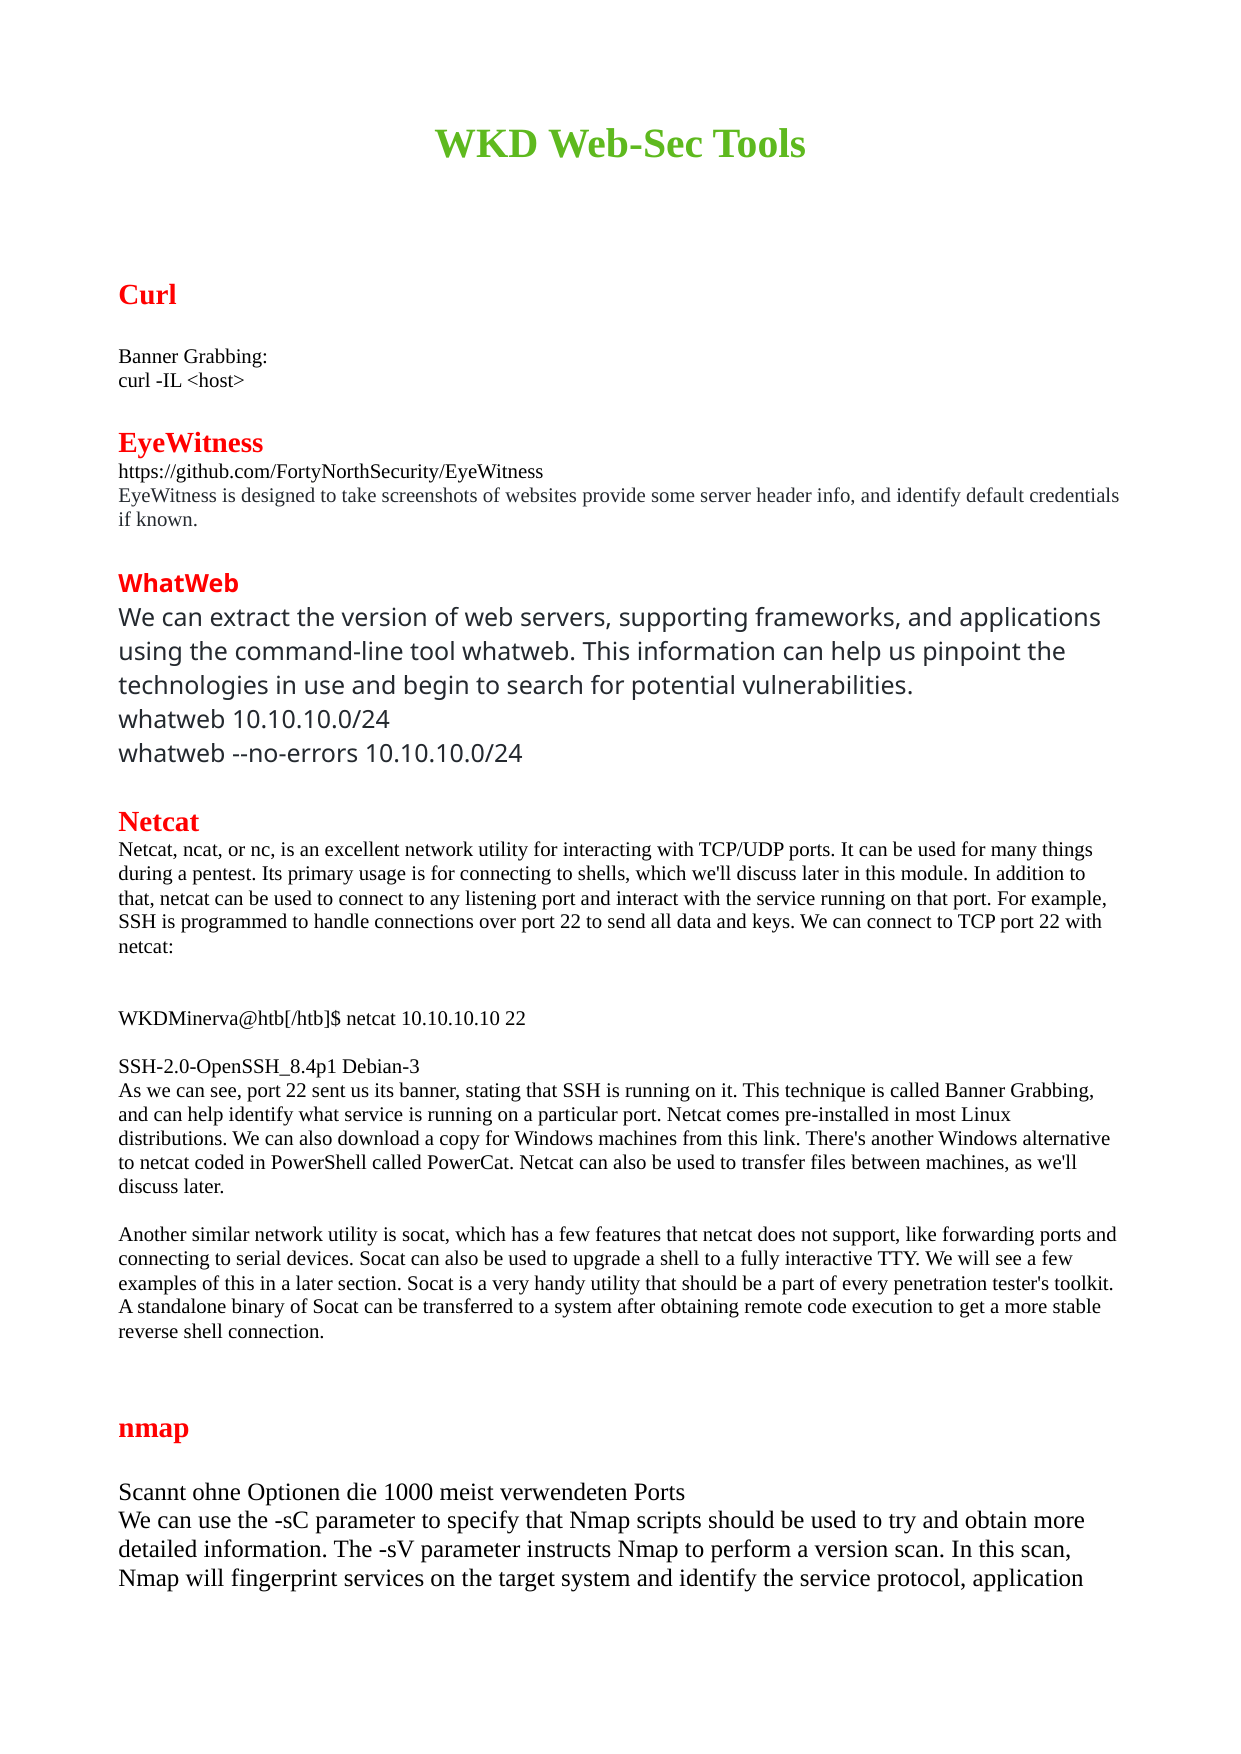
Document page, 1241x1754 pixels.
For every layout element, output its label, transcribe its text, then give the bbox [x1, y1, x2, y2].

text Another similar network utility is socat, which has a few features that netcat does not support, like forwarding ports and connecting to serial devices. Socat can also be used to upgrade a shell to a fully interactive TTY. We will see a few examples of this in a later section. Socat is a very handy utility that should be a part of every penetration tester's toolkit. A standalone binary of Socat can be transferred to a system after obtaining remote code execution to get a more stable reverse shell connection. [118, 1222, 1122, 1343]
text WKD Web-Sec Tools [118, 118, 1122, 166]
text whatweb 10.10.10.0/24 [118, 702, 1122, 736]
text We can extract the version of web servers, supporting frameworks, and applications using the command-line tool whatweb. This information can help us pinpoint the technologies in use and begin to search for potential vulnerabilities. [118, 599, 1122, 702]
text Curl [118, 277, 1122, 310]
text nmap [118, 1410, 1122, 1443]
text SSH-2.0-OpenSSH_8.4p1 Debian-3 [118, 1054, 1122, 1078]
text We can use the -sC parameter to specify that Nmap scripts should be used to try and obtain more detailed information. The -sV parameter instructs Nmap to perform a version scan. In this scan, Nmap will fingerprint services on the target system and identify the service protocol, application [118, 1506, 1122, 1592]
text Scannt ohne Optionen die 1000 meist verwendeten Ports [118, 1477, 1122, 1506]
text https://github.com/FortyNorthSecurity/EyeWitness [118, 459, 1122, 483]
text Netcat, ncat, or nc, is an excellent network utility for interacting with TCP/UDP ports. It can be used for many things during a pentest. Its primary usage is for connecting to shells, which we'll discuss later in this module. In addition to that, netcat can be used to connect to any listening port and interact with the service running on that port. For example, SSH is programmed to handle connections over port 22 to send all data and keys. We can connect to TCP port 22 with netcat: [118, 837, 1122, 958]
text EyeWitness is designed to take screenshots of websites provide some server header info, and identify default credentials if known. [118, 483, 1122, 531]
text whatweb --no-errors 10.10.10.0/24 [118, 736, 1122, 770]
text Netcat [118, 804, 1122, 837]
text WKDMinerva@htb[/htb]$ netcat 10.10.10.10 22 [118, 1006, 1122, 1030]
text Banner Grabbing: [118, 344, 1122, 368]
text EyeWitness [118, 426, 1122, 459]
text As we can see, port 22 sent us its banner, stating that SSH is running on it. This technique is called Banner Grabbing, and can help identify what service is running on a particular port. Netcat comes pre-installed in most Linux distributions. We can also download a copy for Windows machines from this link. There's another Windows alternative to netcat coded in PowerShell called PowerCat. Netcat can also be used to transfer files between machines, as we'll discuss later. [118, 1078, 1122, 1198]
text WhatWeb [118, 565, 1122, 599]
text curl -IL <host> [118, 368, 1122, 392]
